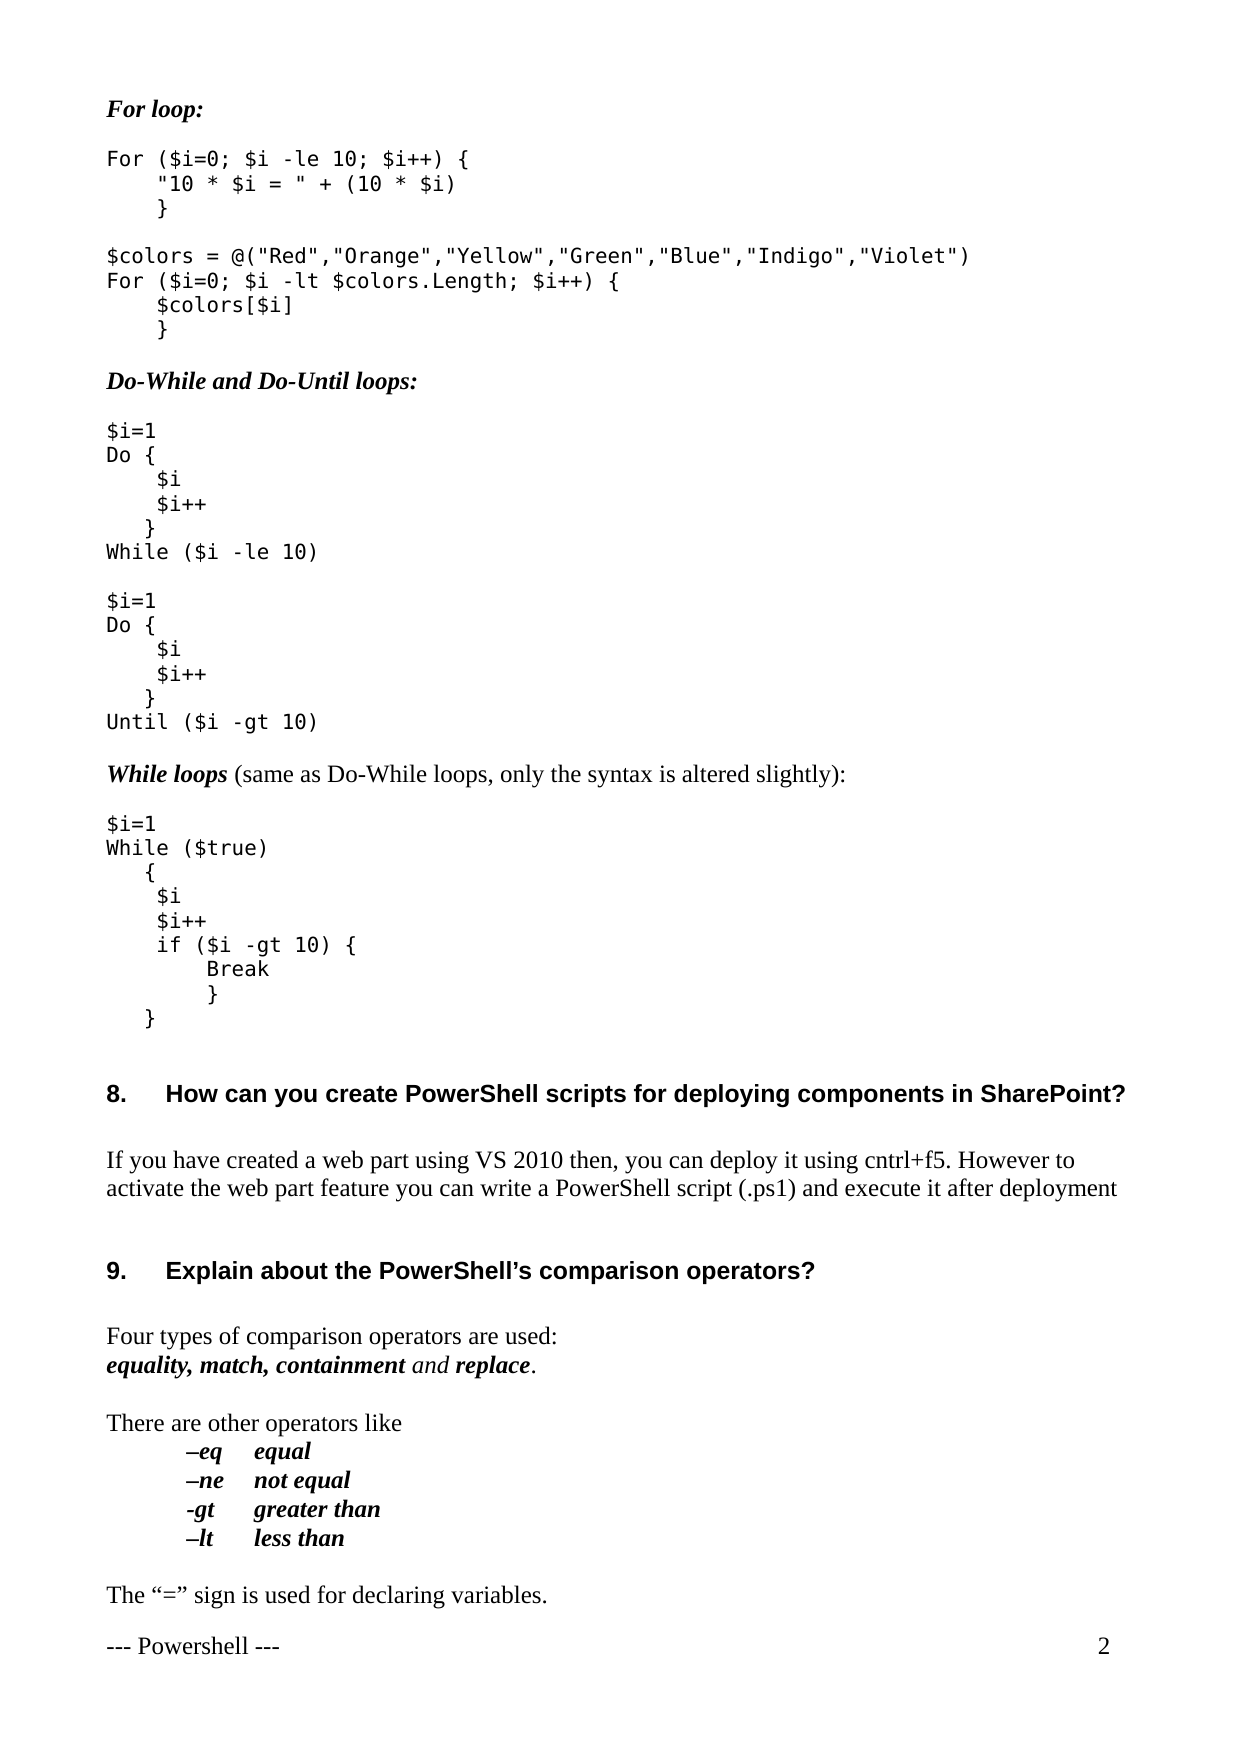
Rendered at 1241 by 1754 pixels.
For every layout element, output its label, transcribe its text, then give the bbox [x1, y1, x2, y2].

text If you have created a web part using VS 2010 then, you can deploy it using cntrl+f5. However to activate the web part feature you can write a PowerShell script (.ps1) and execute it after deployment [106, 1145, 1134, 1202]
text { [106, 860, 1134, 884]
text While loops (same as Do-While loops, only the syntax is altered slightly): [106, 759, 1134, 787]
text } [106, 1006, 1134, 1030]
text While ($true) [106, 836, 1134, 860]
text } [106, 982, 1134, 1006]
text $i=1 [106, 812, 1134, 836]
text –ne not equal [106, 1465, 1134, 1494]
text There are other operators like [106, 1408, 1134, 1436]
text if ($i -gt 10) { [106, 933, 1134, 957]
text Four types of comparison operators are used: [106, 1321, 1134, 1350]
text equality, match, containment and replace. [106, 1350, 1134, 1379]
text Do { [106, 613, 1134, 637]
text $colors = @("Red","Orange","Yellow","Green","Blue","Indigo","Violet") For ($i=0; $i -lt $colors.Length; $i++) { $colors[$i] } [106, 244, 1134, 342]
text $i++ [106, 909, 1134, 933]
text $i=1 [106, 419, 1134, 443]
text Break [106, 957, 1134, 982]
subtitle Explain about the PowerShell’s comparison operators? [106, 1256, 1134, 1284]
text $i=1 [106, 589, 1134, 613]
text –eq equal [106, 1436, 1134, 1465]
text Do { [106, 443, 1134, 467]
text } [106, 516, 1134, 540]
text $i [106, 884, 1134, 909]
text Do-While and Do-Until loops: [106, 366, 1134, 395]
text -gt greater than [106, 1494, 1134, 1523]
text $i++ [106, 492, 1134, 516]
text –lt less than [106, 1523, 1134, 1551]
text Until ($i -gt 10) [106, 710, 1134, 734]
text The “=” sign is used for declaring variables. [106, 1580, 1134, 1609]
text While ($i -le 10) [106, 540, 1134, 564]
text $i++ [106, 662, 1134, 686]
text For ($i=0; $i -le 10; $i++) { "10 * $i = " + (10 * $i) } [106, 147, 1134, 220]
text } [106, 686, 1134, 710]
text For loop: [106, 94, 1134, 123]
text $i [106, 467, 1134, 492]
subtitle How can you create PowerShell scripts for deploying components in SharePoint? [106, 1079, 1134, 1108]
text $i [106, 637, 1134, 662]
